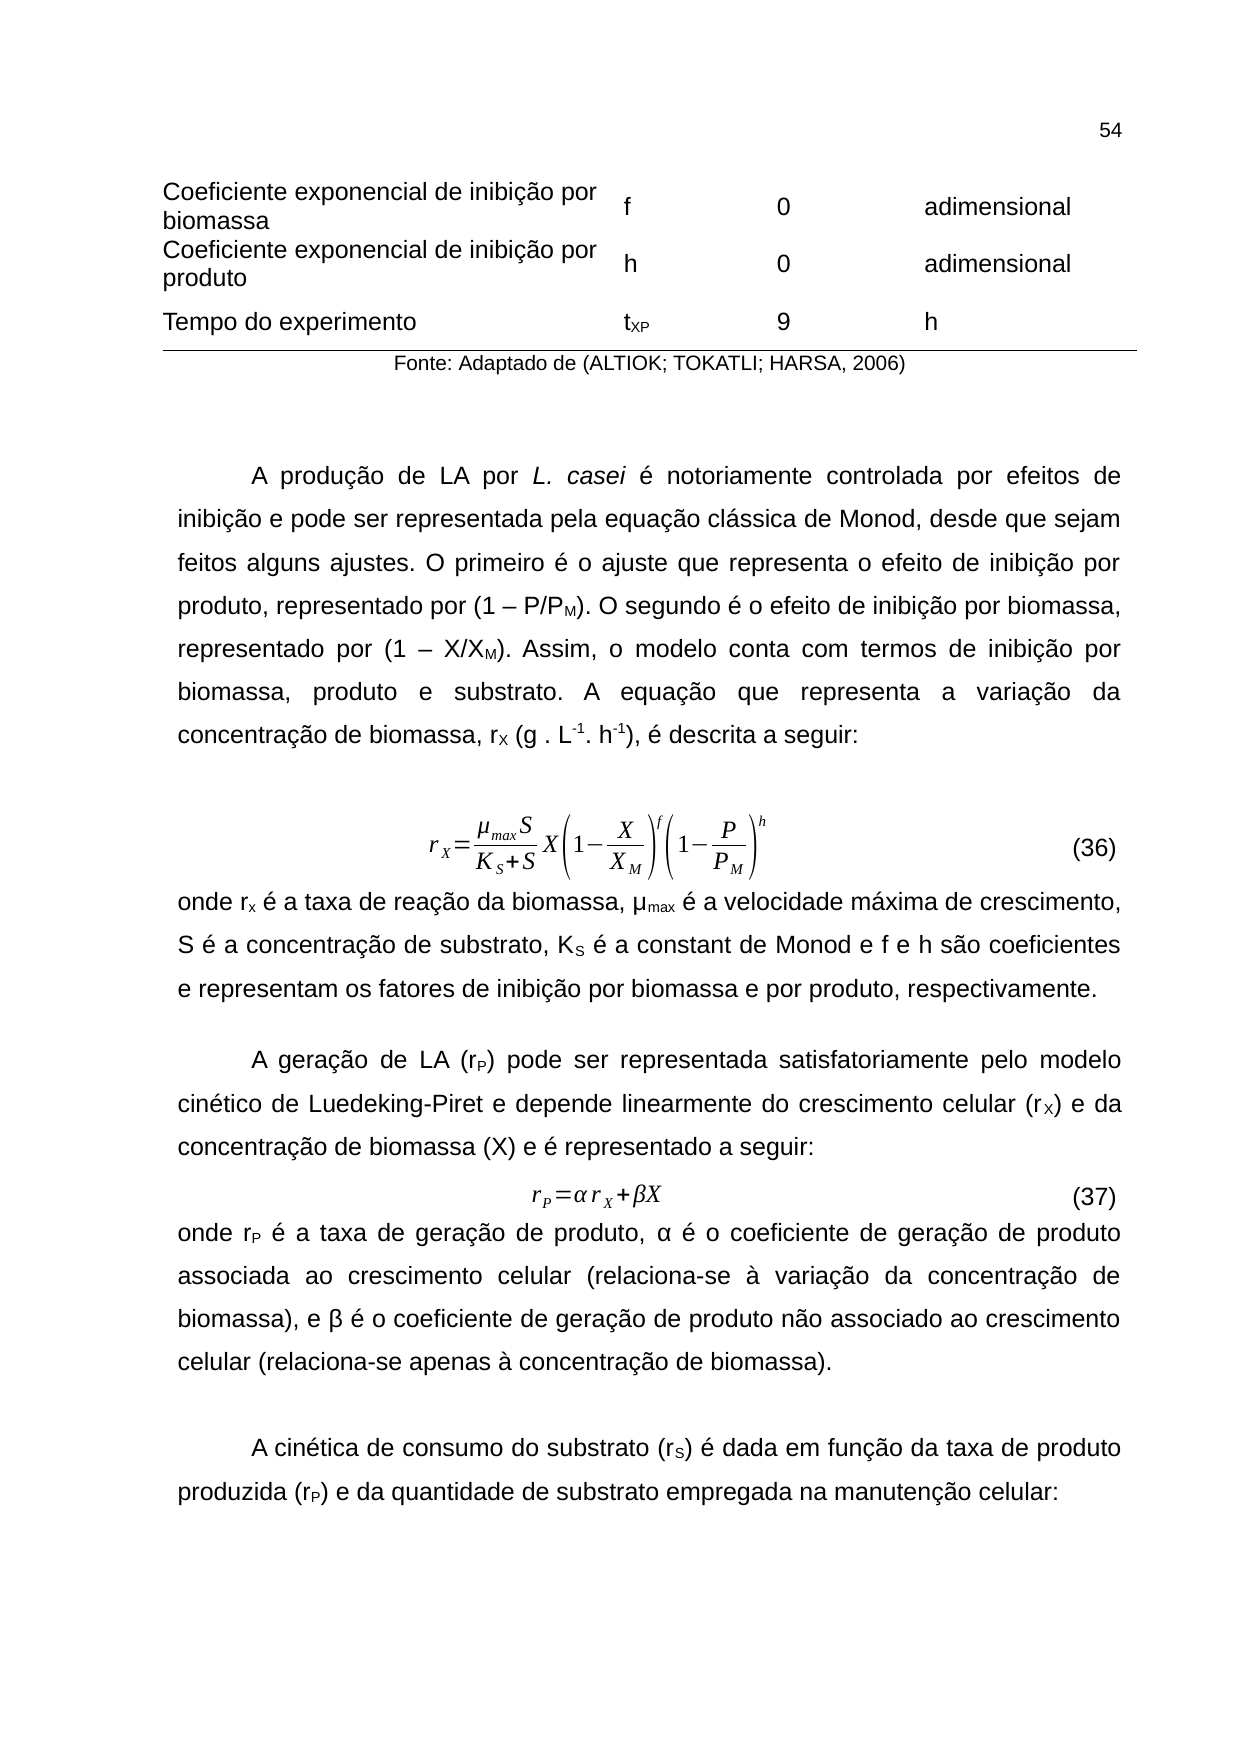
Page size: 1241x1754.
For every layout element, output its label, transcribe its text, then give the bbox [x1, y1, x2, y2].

table_cell Tempo do experimento [163, 292, 623, 349]
table_cell adimensional [924, 235, 1137, 292]
table_header [177, 806, 1017, 887]
text onde rP é a taxa de geração de produto, α é o coeficiente de geração de produto associada ao crescimento celular (relaciona-se à variação da concentração de biomassa), e β é o coeficiente de geração de produto não associado ao crescimento celular (relaciona-se apenas à concentração de biomassa). [177, 1218, 1122, 1376]
table_cell tXP [624, 292, 777, 349]
table_cell Coeficiente exponencial de inibição por biomassa [163, 177, 623, 234]
table_cell h [624, 235, 777, 292]
text Fonte: Adaptado de (ALTIOK; TOKATLI; HARSA, 2006) [177, 351, 1122, 375]
text A cinética de consumo do substrato (rS) é dada em função da taxa de produto produzida (rP) e da quantidade de substrato empregada na manutenção celular: [177, 1433, 1122, 1505]
table_header (37) [1017, 1175, 1122, 1218]
table_cell adimensional [924, 177, 1137, 234]
text A geração de LA (rP) pode ser representada satisfatoriamente pelo modelo cinético de Luedeking-Piret e depende linearmente do crescimento celular (rX) e da concentração de biomassa (X) e é representado a seguir: [177, 1046, 1122, 1161]
text A produção de LA por L. casei é notoriamente controlada por efeitos de inibição e pode ser representada pela equação clássica de Monod, desde que sejam feitos alguns ajustes. O primeiro é o ajuste que representa o efeito de inibição por produto, representado por (1 – P/PM). O segundo é o efeito de inibição por biomassa, representado por (1 – X/XM). Assim, o modelo conta com termos de inibição por biomassa, produto e substrato. A equação que representa a variação da concentração de biomassa, rX (g . L-1. h-1), é descrita a seguir: [177, 461, 1122, 749]
table_cell 9 [777, 292, 924, 349]
table_cell Coeficiente exponencial de inibição por produto [163, 235, 623, 292]
text onde rx é a taxa de reação da biomassa, μmax é a velocidade máxima de crescimento, S é a concentração de substrato, KS é a constant de Monod e f e h são coeficientes e representam os fatores de inibição por biomassa e por produto, respectivamente. [177, 887, 1122, 1002]
table_header (36) [1017, 806, 1122, 887]
table_cell h [924, 292, 1137, 349]
table_cell 0 [777, 235, 924, 292]
table_header [177, 1175, 1017, 1218]
table_cell f [624, 177, 777, 234]
table_cell 0 [777, 177, 924, 234]
